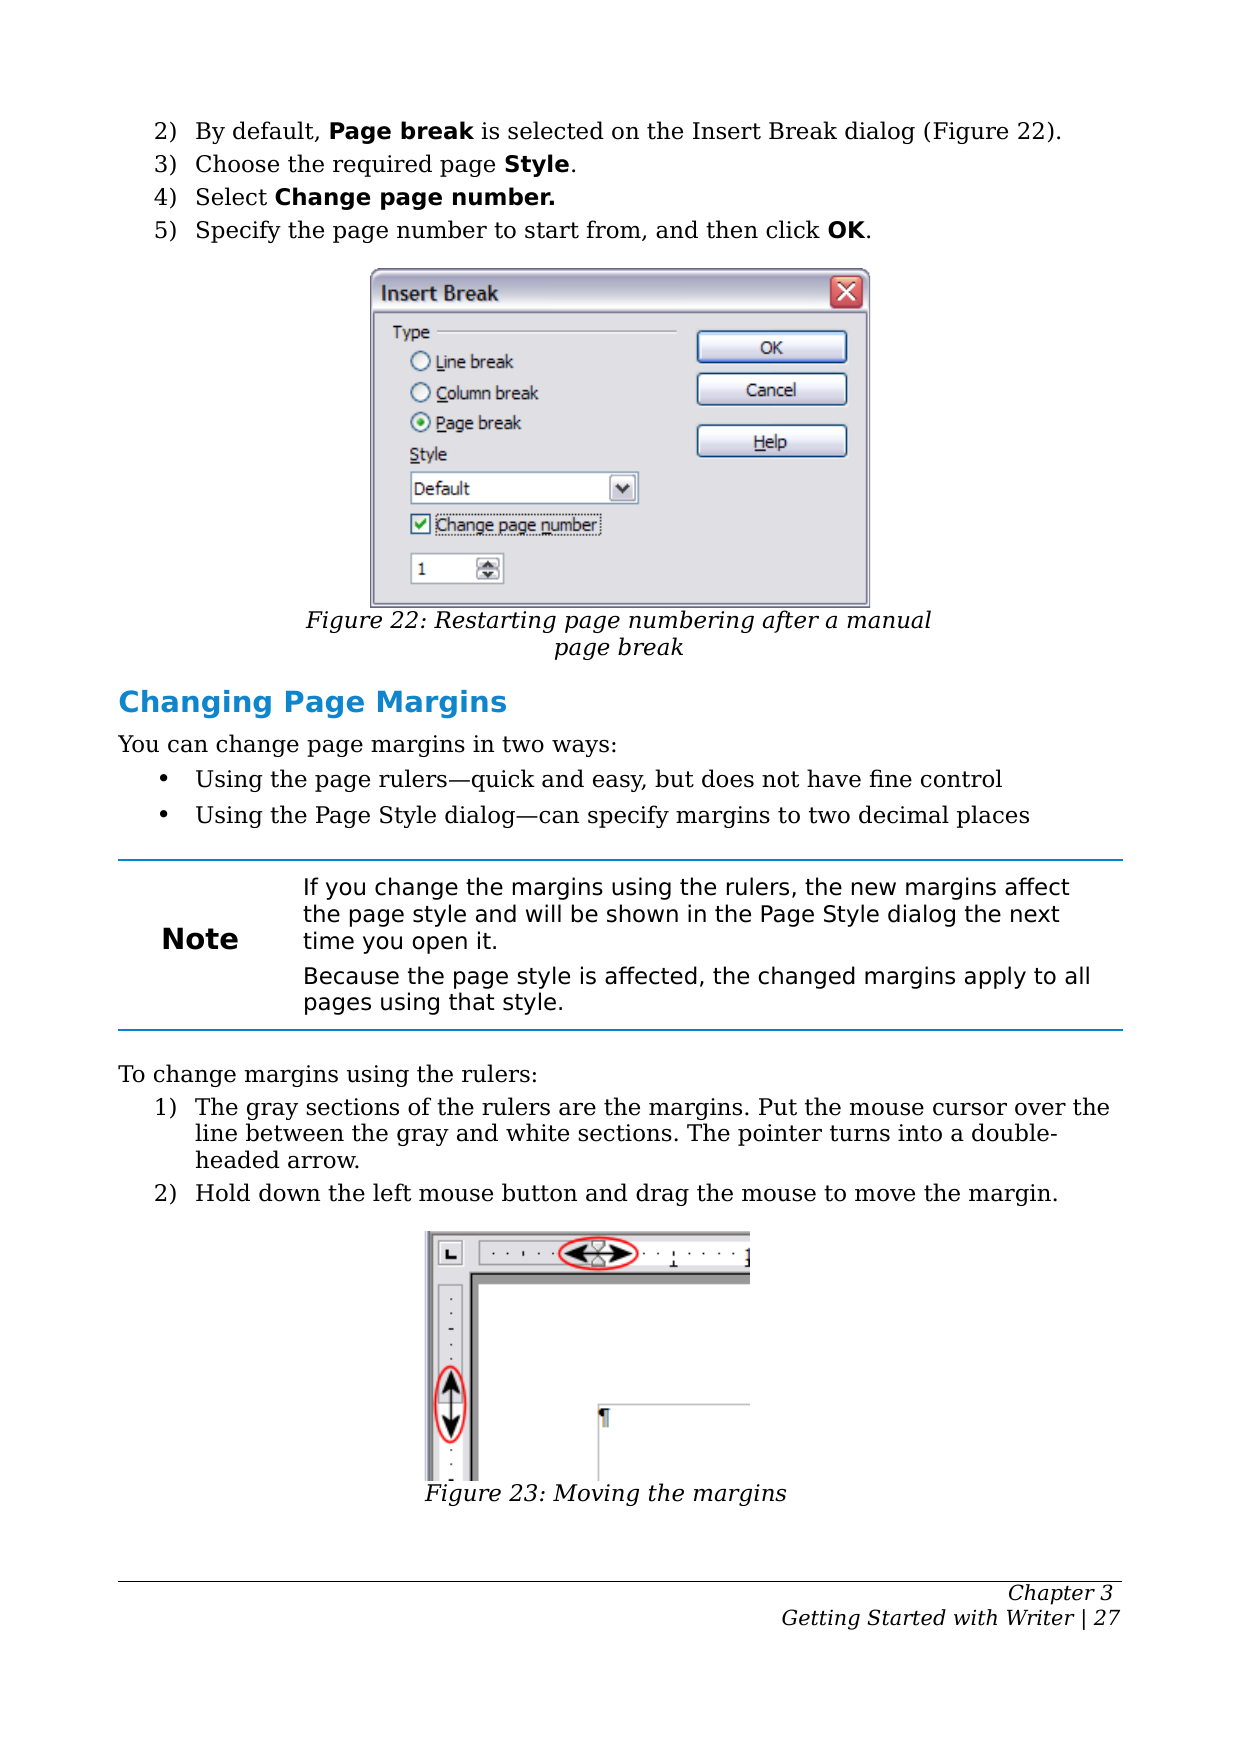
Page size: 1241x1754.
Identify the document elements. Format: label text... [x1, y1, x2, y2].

table_header Note [118, 861, 281, 1029]
list Using the Page Style dialog—can specify margins to two decimal places [156, 800, 1122, 829]
list Specify the page number to start from, and then click OK. [177, 217, 1122, 243]
table_header If you change the margins using the rulers, the new margins affect the page style and will be shown in the Page Style dialog the next time you open it. Because the page style is affected, the changed margins apply to all pages using that style. [281, 861, 1122, 1029]
list By default, Page break is selected on the Insert Break dialog (Figure 22). [177, 118, 1122, 145]
list Choose the required page Style. [177, 151, 1122, 178]
picture [370, 268, 871, 608]
list To change margins using the rulers: [118, 1061, 1122, 1087]
list Select Change page number. [177, 184, 1122, 211]
text Figure 22: Restarting page numbering after a manual page break [278, 608, 963, 661]
subtitle Changing Page Margins [118, 685, 1122, 719]
picture [424, 1231, 750, 1481]
list Using the page rulers—quick and easy, but does not have fine control [156, 765, 1122, 794]
text Figure 23: Moving the margins [425, 1480, 816, 1507]
list You can change page margins in two ways: [118, 732, 1122, 758]
list Hold down the left mouse button and drag the mouse to move the margin. [177, 1180, 1122, 1207]
list The gray sections of the rulers are the margins. Put the mouse cursor over the line between the gray and white sections. The pointer turns into a double-headed arrow. [177, 1094, 1122, 1174]
